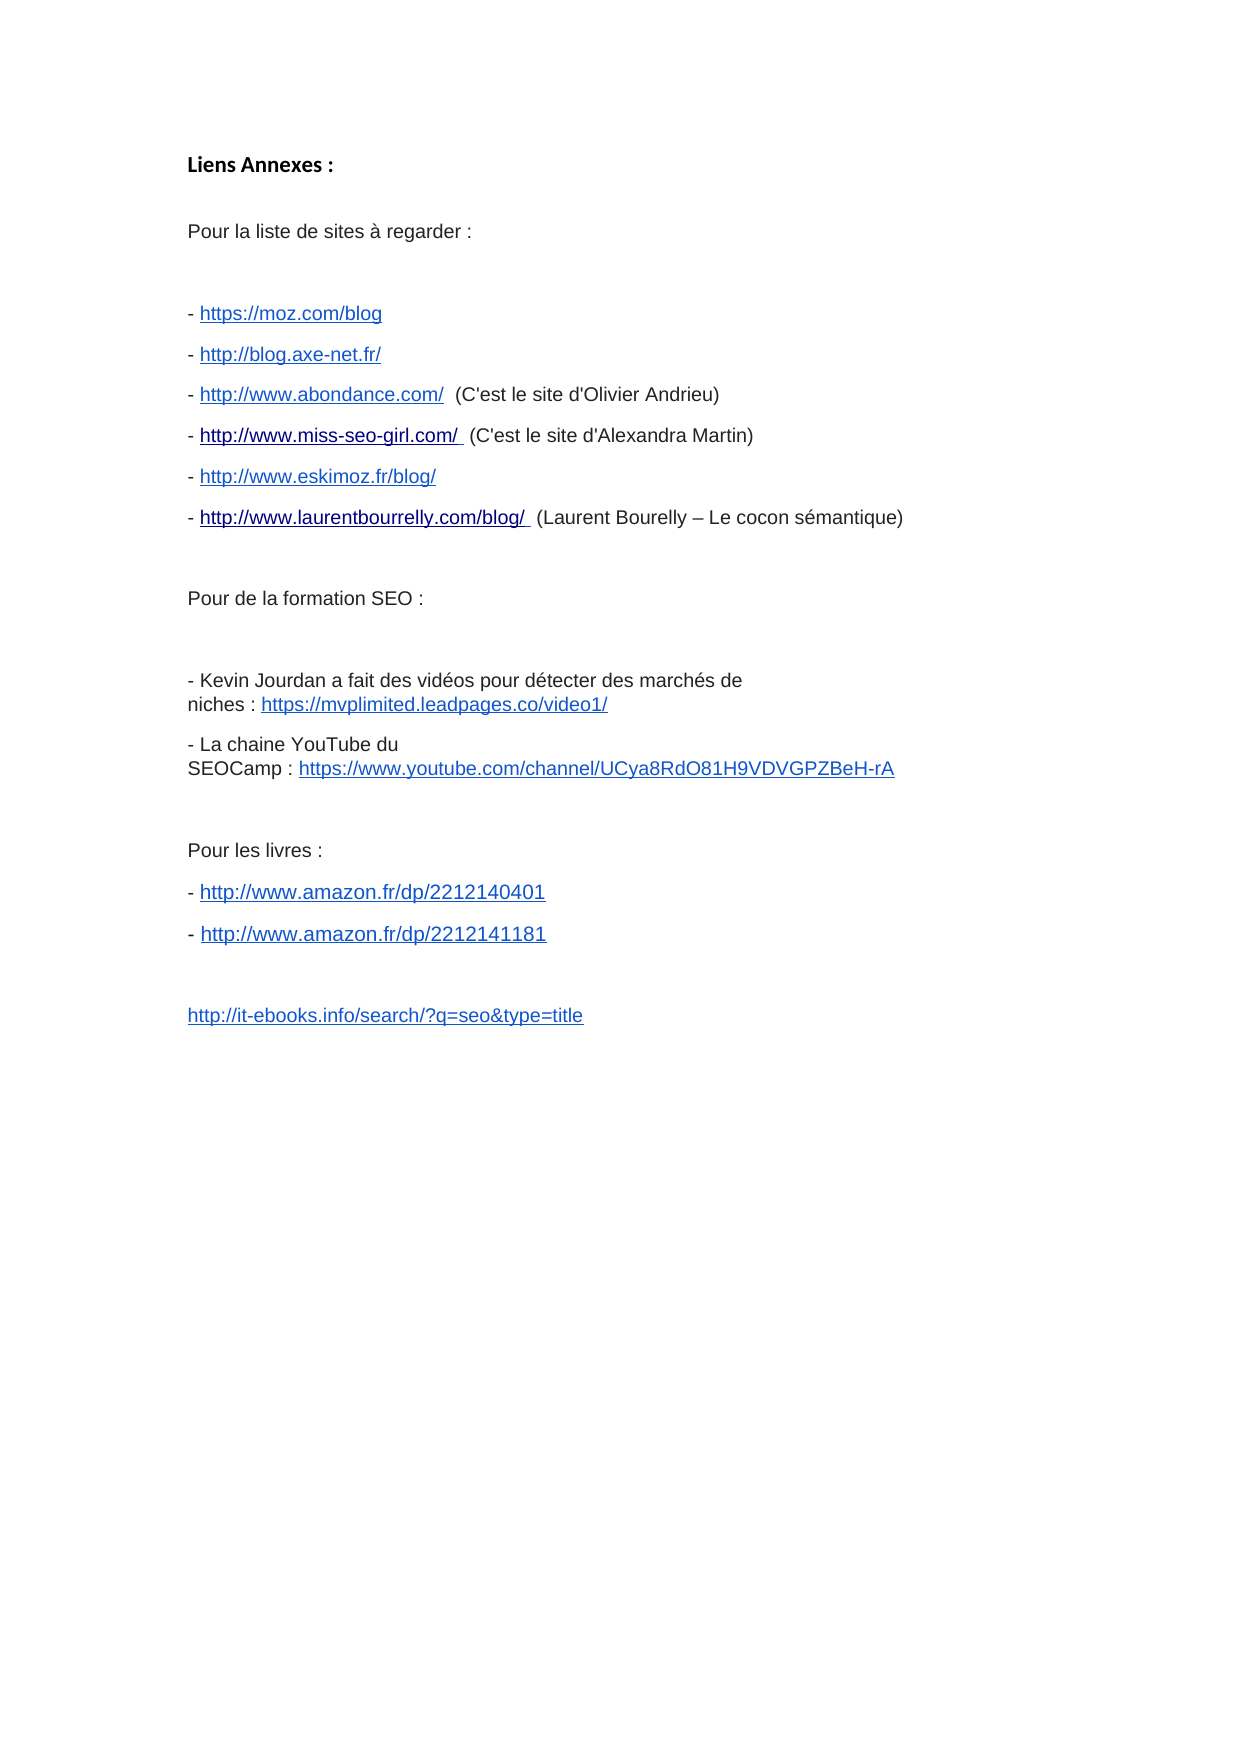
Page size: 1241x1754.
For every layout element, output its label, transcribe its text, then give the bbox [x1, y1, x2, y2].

text - http://www.amazon.fr/dp/2212141181 [187, 921, 1053, 945]
text - http://www.laurentbourrelly.com/blog/ (Laurent Bourelly – Le cocon sémantique) [187, 506, 1053, 528]
text - http://www.abondance.com/ (C'est le site d'Olivier Andrieu) [187, 383, 1053, 406]
text - http://www.miss-seo-girl.com/ (C'est le site d'Alexandra Martin) [187, 424, 1053, 447]
text - http://www.eskimoz.fr/blog/ [187, 465, 1053, 487]
text - La chaine YouTube du SEOCamp : https://www.youtube.com/channel/UCya8RdO81H9VDVGPZBeH-rA [187, 733, 1053, 780]
text - Kevin Jourdan a fait des vidéos pour détecter des marchés de niches : https://mvplimited.leadpages.co/video1/ [187, 668, 1053, 715]
text Pour de la formation SEO : [187, 587, 1053, 610]
text http://it-ebooks.info/search/?q=seo&type=title [187, 1004, 1053, 1027]
text - http://www.amazon.fr/dp/2212140401 [187, 879, 1053, 903]
text - https://moz.com/blog [187, 302, 1053, 324]
text Pour la liste de sites à regarder : [187, 196, 1053, 243]
text - http://blog.axe-net.fr/ [187, 343, 1053, 365]
text Liens Annexes : [187, 150, 1053, 178]
text Pour les livres : [187, 839, 1053, 861]
